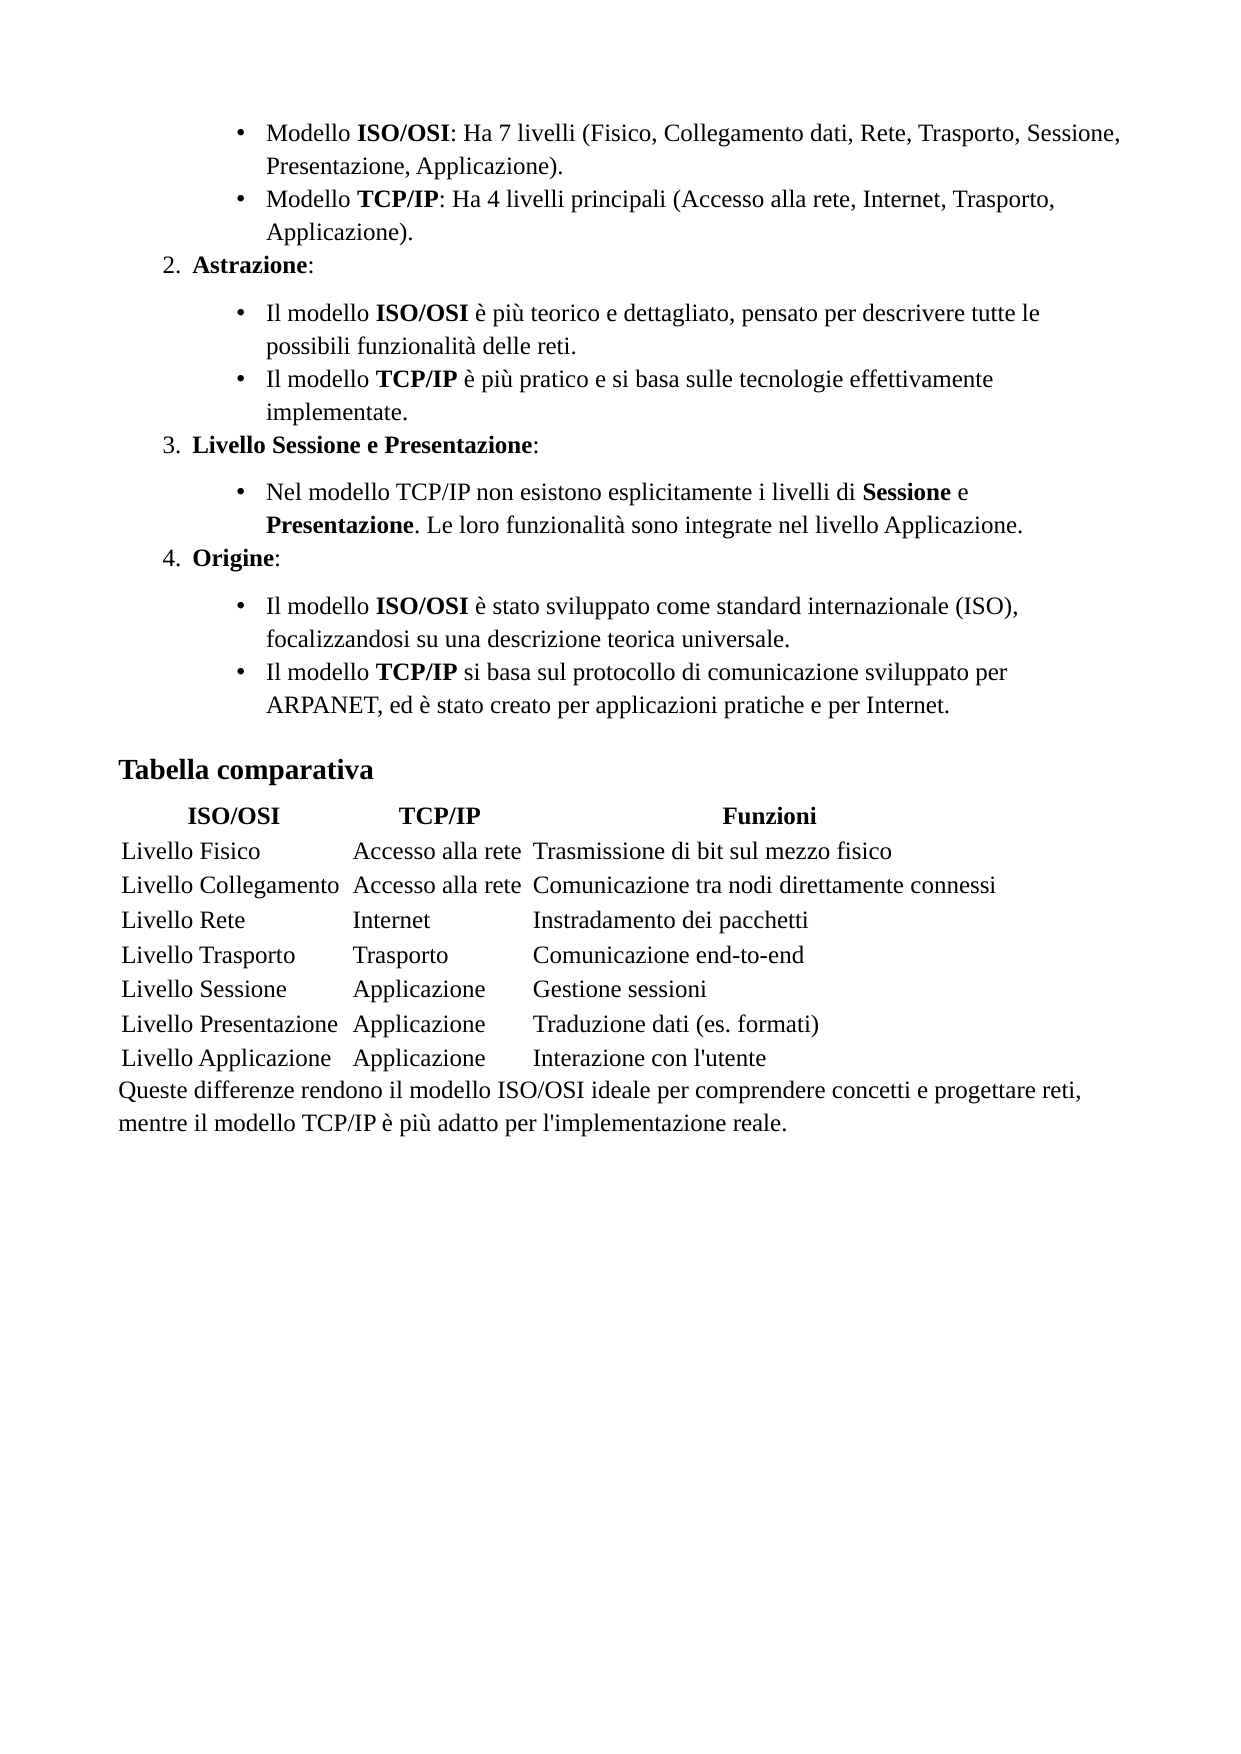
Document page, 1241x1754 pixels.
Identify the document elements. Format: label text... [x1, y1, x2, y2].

list Il modello TCP/IP è più pratico e si basa sulle tecnologie effettivamente implementate. [236, 364, 1122, 426]
table_cell Comunicazione tra nodi direttamente connessi [530, 868, 1009, 902]
list Il modello ISO/OSI è stato sviluppato come standard internazionale (ISO), focalizzandosi su una descrizione teorica universale. [236, 591, 1122, 653]
table_header Funzioni [530, 799, 1009, 833]
list Nel modello TCP/IP non esistono esplicitamente i livelli di Sessione e Presentazione. Le loro funzionalità sono integrate nel livello Applicazione. [236, 477, 1122, 539]
list Modello TCP/IP: Ha 4 livelli principali (Accesso alla rete, Internet, Trasporto, Applicazione). [236, 184, 1122, 246]
table_cell Traduzione dati (es. formati) [530, 1006, 1009, 1041]
table_header TCP/IP [349, 799, 530, 833]
table_cell Instradamento dei pacchetti [530, 902, 1009, 937]
table_cell Trasporto [349, 937, 530, 971]
list Origine: [162, 543, 1122, 572]
table_cell Trasmissione di bit sul mezzo fisico [530, 833, 1009, 868]
list Astrazione: [162, 250, 1122, 279]
table_header ISO/OSI [118, 799, 349, 833]
list Il modello ISO/OSI è più teorico e dettagliato, pensato per descrivere tutte le possibili funzionalità delle reti. [236, 298, 1122, 359]
table_cell Internet [349, 902, 530, 937]
table_cell Livello Presentazione [118, 1006, 349, 1041]
table_cell Gestione sessioni [530, 971, 1009, 1006]
table_cell Livello Sessione [118, 971, 349, 1006]
table_cell Livello Applicazione [118, 1041, 349, 1075]
table_cell Applicazione [349, 1041, 530, 1075]
table_cell Livello Fisico [118, 833, 349, 868]
table_cell Comunicazione end-to-end [530, 937, 1009, 971]
table_cell Accesso alla rete [349, 833, 530, 868]
text Queste differenze rendono il modello ISO/OSI ideale per comprendere concetti e progettare reti, mentre il modello TCP/IP è più adatto per l'implementazione reale. [118, 1075, 1122, 1137]
table_cell Applicazione [349, 971, 530, 1006]
table_cell Accesso alla rete [349, 868, 530, 902]
table_cell Livello Trasporto [118, 937, 349, 971]
table_cell Livello Rete [118, 902, 349, 937]
list Modello ISO/OSI: Ha 7 livelli (Fisico, Collegamento dati, Rete, Trasporto, Sessione, Presentazione, Applicazione). [236, 118, 1122, 180]
subtitle Tabella comparativa [118, 752, 1122, 786]
table_cell Applicazione [349, 1006, 530, 1041]
list Livello Sessione e Presentazione: [162, 430, 1122, 459]
table_cell Livello Collegamento [118, 868, 349, 902]
table_cell Interazione con l'utente [530, 1041, 1009, 1075]
list Il modello TCP/IP si basa sul protocollo di comunicazione sviluppato per ARPANET, ed è stato creato per applicazioni pratiche e per Internet. [236, 657, 1122, 719]
